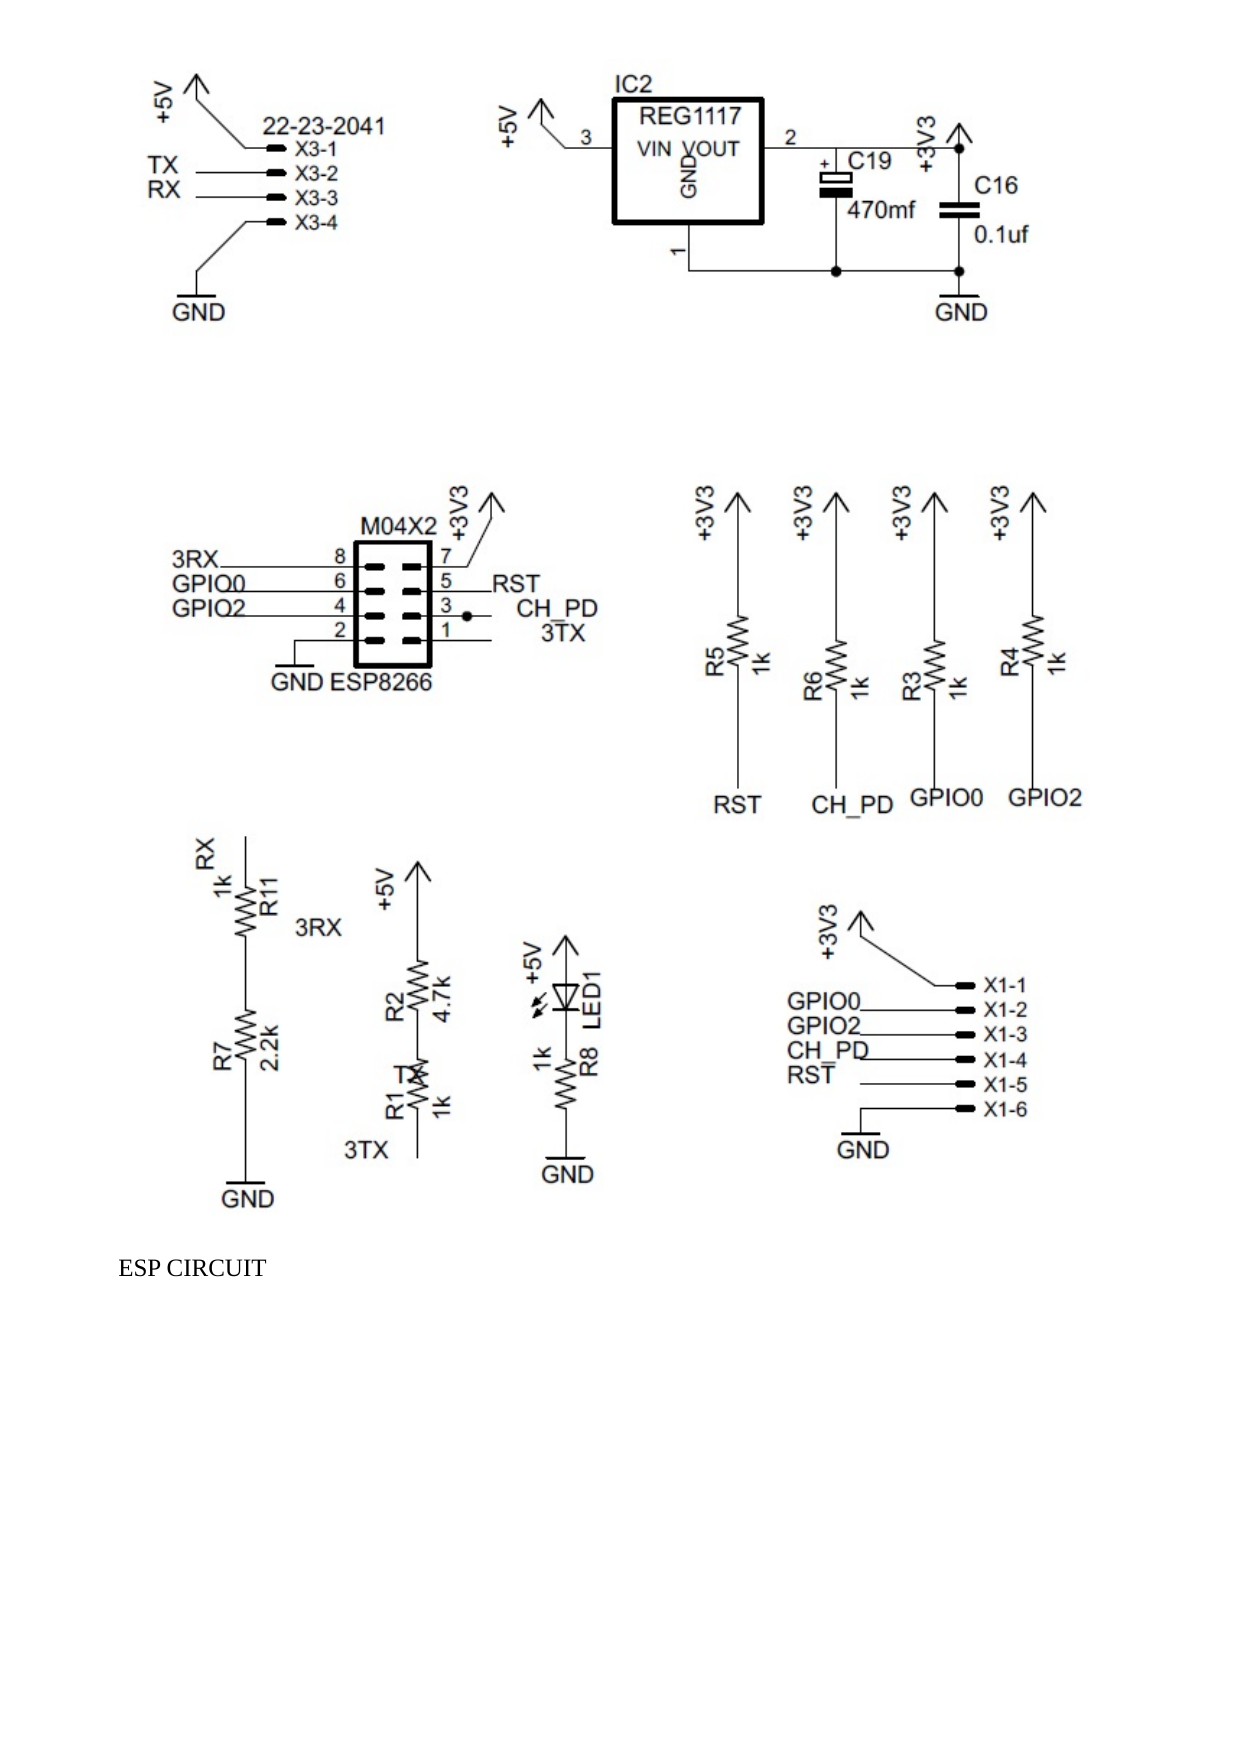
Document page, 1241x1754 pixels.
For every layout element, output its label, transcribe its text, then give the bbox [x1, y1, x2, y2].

text ESP CIRCUIT [118, 1253, 1122, 1282]
picture [118, 59, 1123, 1225]
